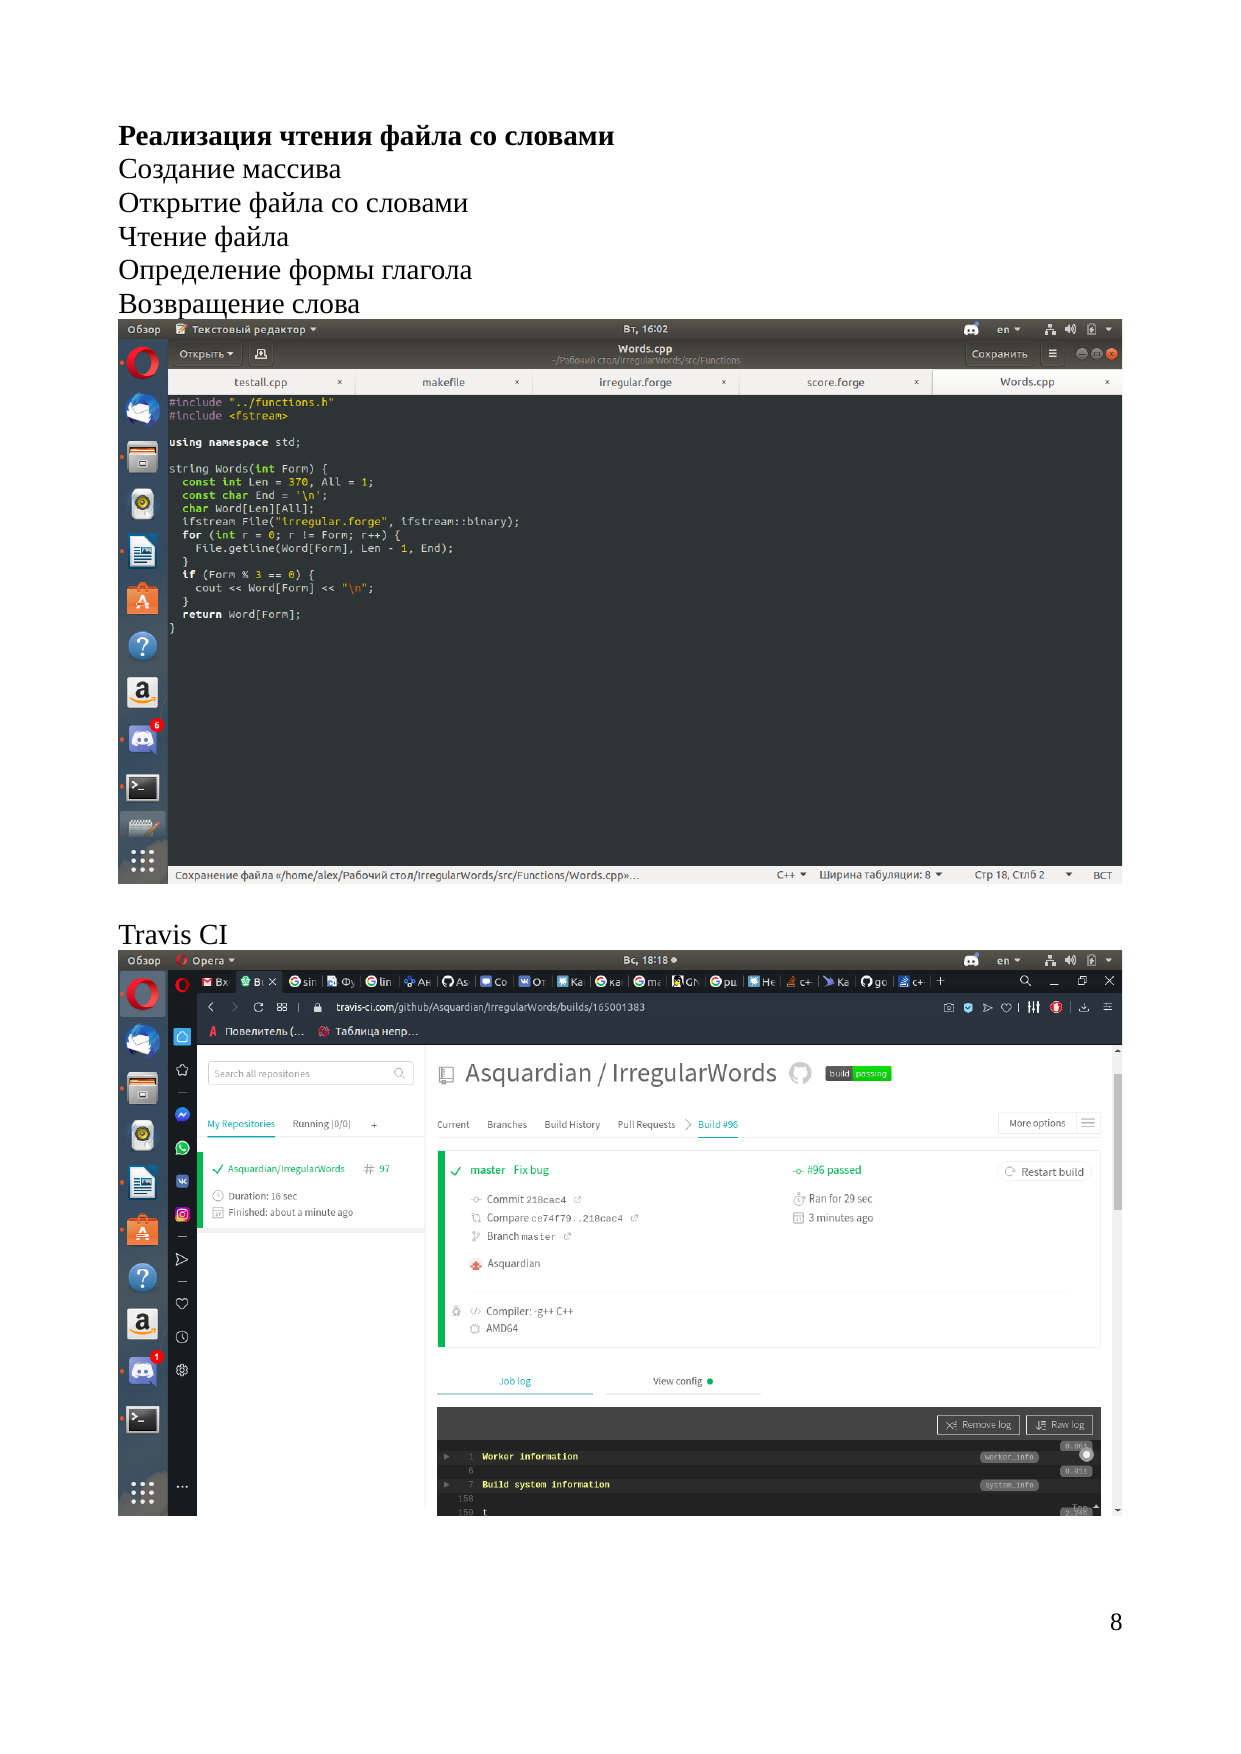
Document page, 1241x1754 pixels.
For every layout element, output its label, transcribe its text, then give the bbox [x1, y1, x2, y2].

text Создание массива [118, 152, 1122, 185]
text Возвращение слова [118, 286, 1122, 319]
text Открытие файла со словами [118, 185, 1122, 219]
text Реализация чтения файла со словами [118, 118, 1122, 152]
picture [118, 319, 1123, 884]
picture [118, 950, 1123, 1516]
text Travis CI [118, 917, 1122, 950]
text Определение формы глагола [118, 252, 1122, 286]
text Чтение файла [118, 219, 1122, 252]
